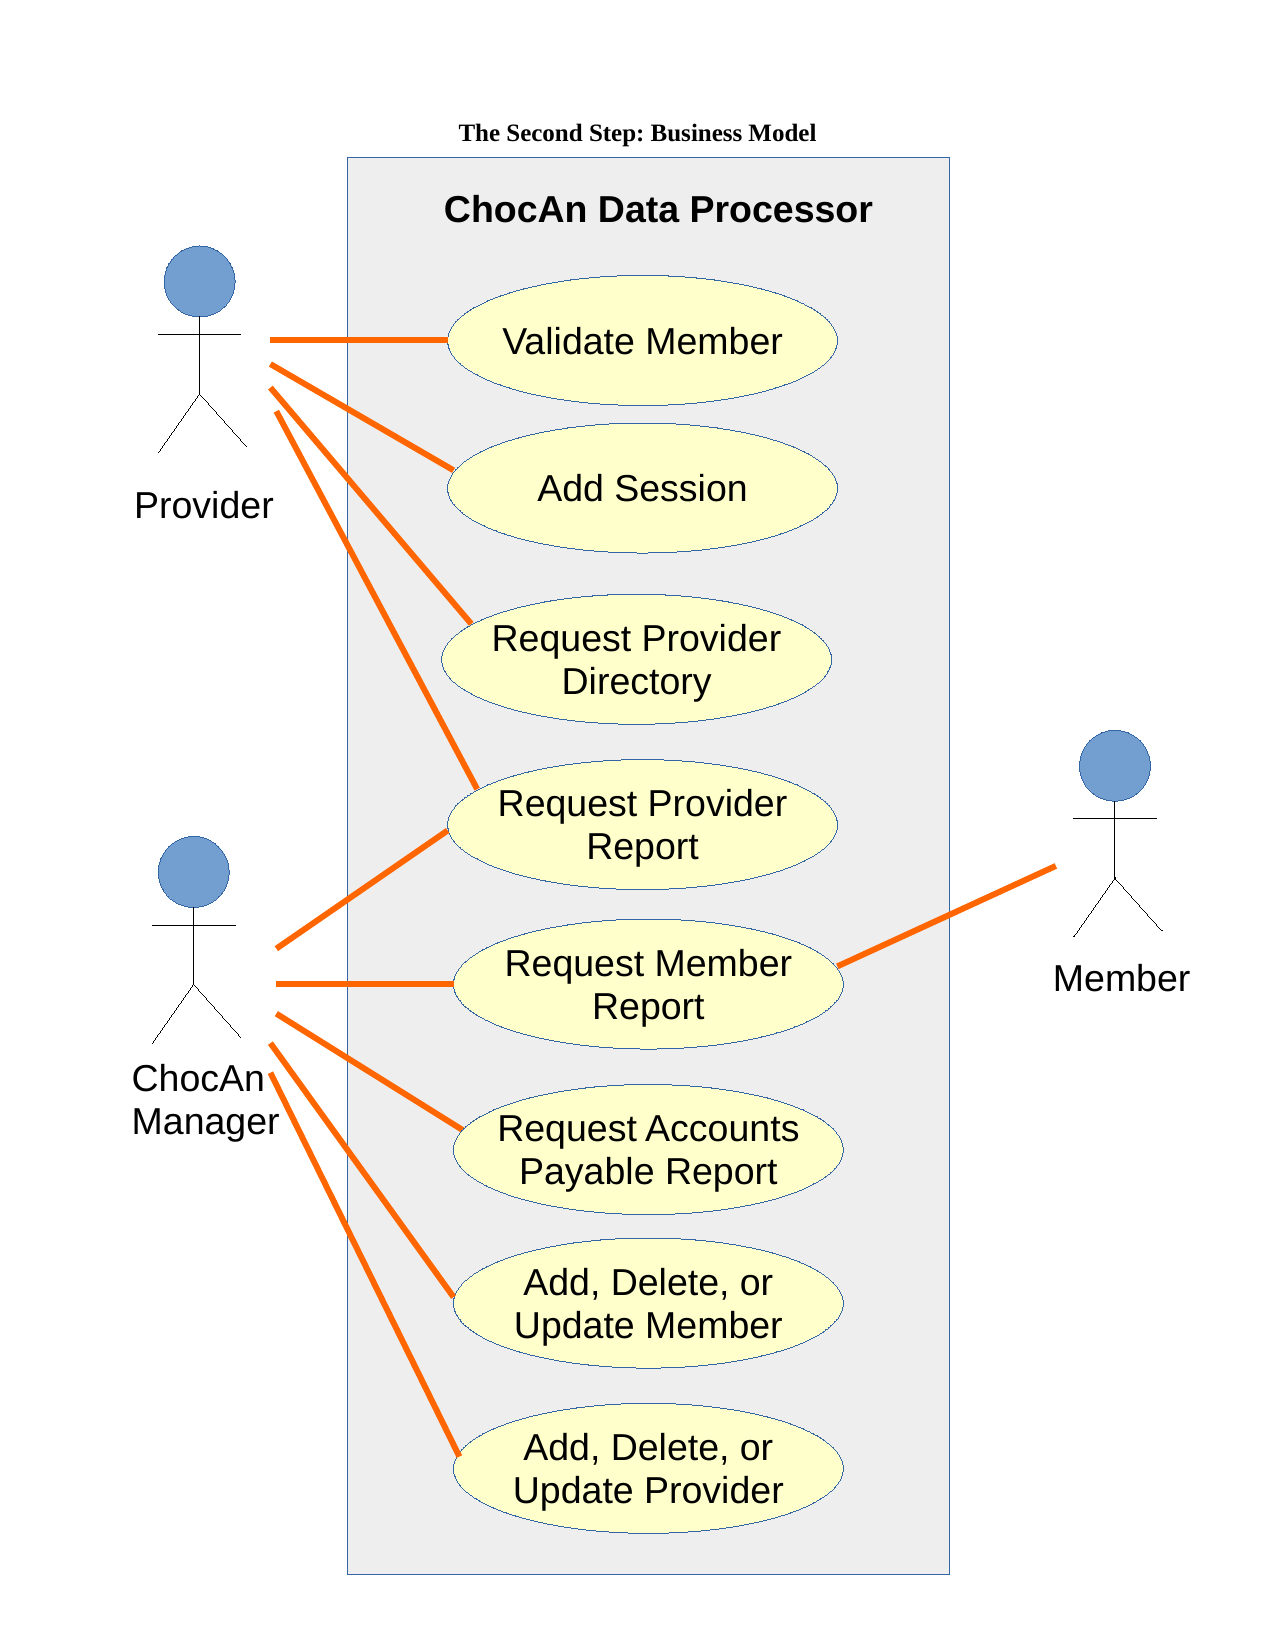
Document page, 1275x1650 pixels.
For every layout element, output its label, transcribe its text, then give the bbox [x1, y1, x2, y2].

text The Second Step: Business Model [118, 118, 1157, 147]
